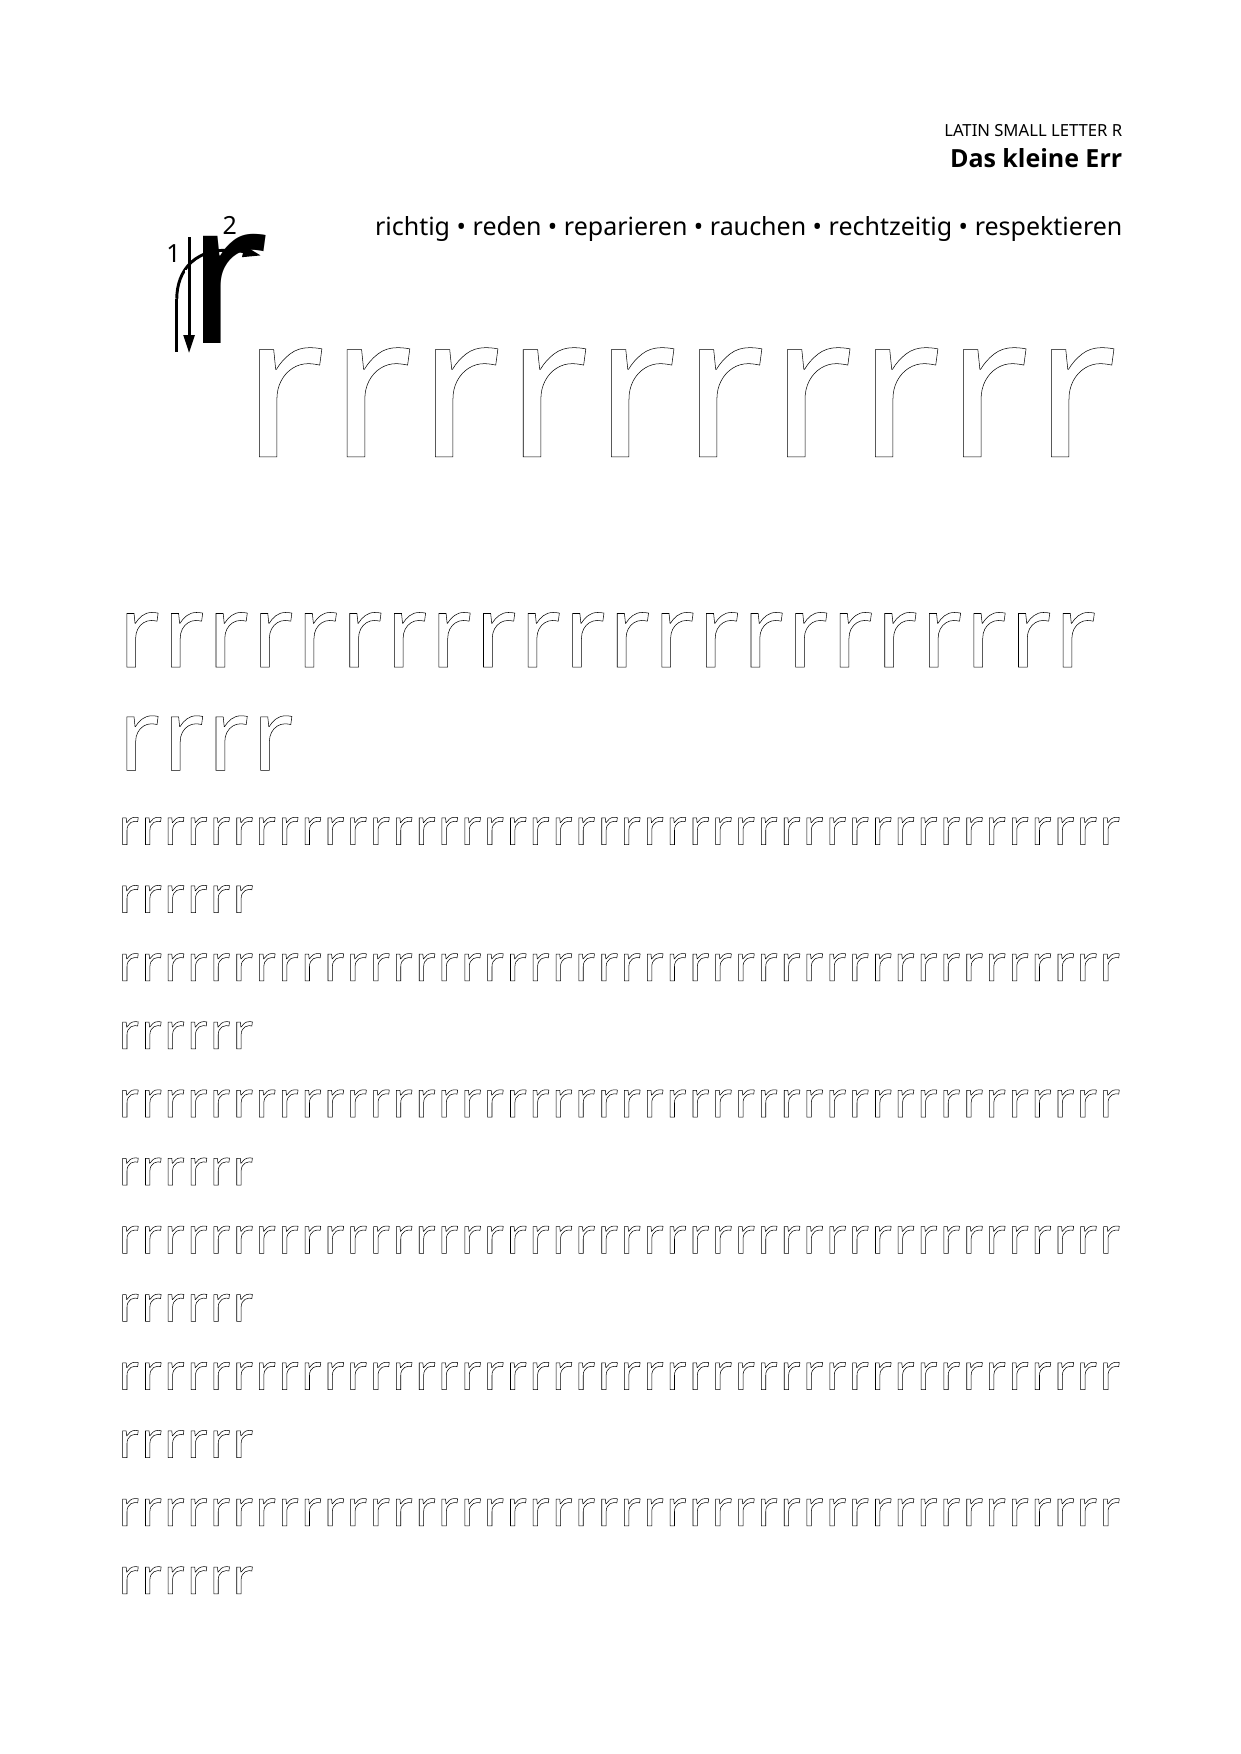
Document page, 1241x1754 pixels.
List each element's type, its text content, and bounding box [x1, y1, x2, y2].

text r r r r r r r r r r r r r r r r r r r r r r r r r r r r r r r r r r r r r r r r r r r r r r r r r r [118, 791, 1122, 927]
text r r r r r r r r r r [118, 243, 1122, 515]
text r r r r r r r r r r r r r r r r r r r r r r r r r r r r r r r r r r r r r r r r r r r r r r r r r r [118, 1200, 1122, 1336]
text r r r r r r r r r r r r r r r r r r r r r r r r r r r r r r r r r r r r r r r r r r r r r r r r r r [118, 1064, 1122, 1200]
text LATIN SMALL LETTER R [118, 118, 1122, 141]
text r r r r r r r r r r r r r r r r r r r r r r r r r r [118, 584, 1122, 791]
text Das kleine Err [118, 141, 1122, 175]
text r r r r r r r r r r r r r r r r r r r r r r r r r r r r r r r r r r r r r r r r r r r r r r r r r r [118, 1336, 1122, 1472]
text r r r r r r r r r r r r r r r r r r r r r r r r r r r r r r r r r r r r r r r r r r r r r r r r r r [118, 1472, 1122, 1609]
text richtig • reden • reparieren • rauchen • rechtzeitig • respektieren [118, 209, 1122, 243]
text r r r r r r r r r r r r r r r r r r r r r r r r r r r r r r r r r r r r r r r r r r r r r r r r r r [118, 927, 1122, 1064]
